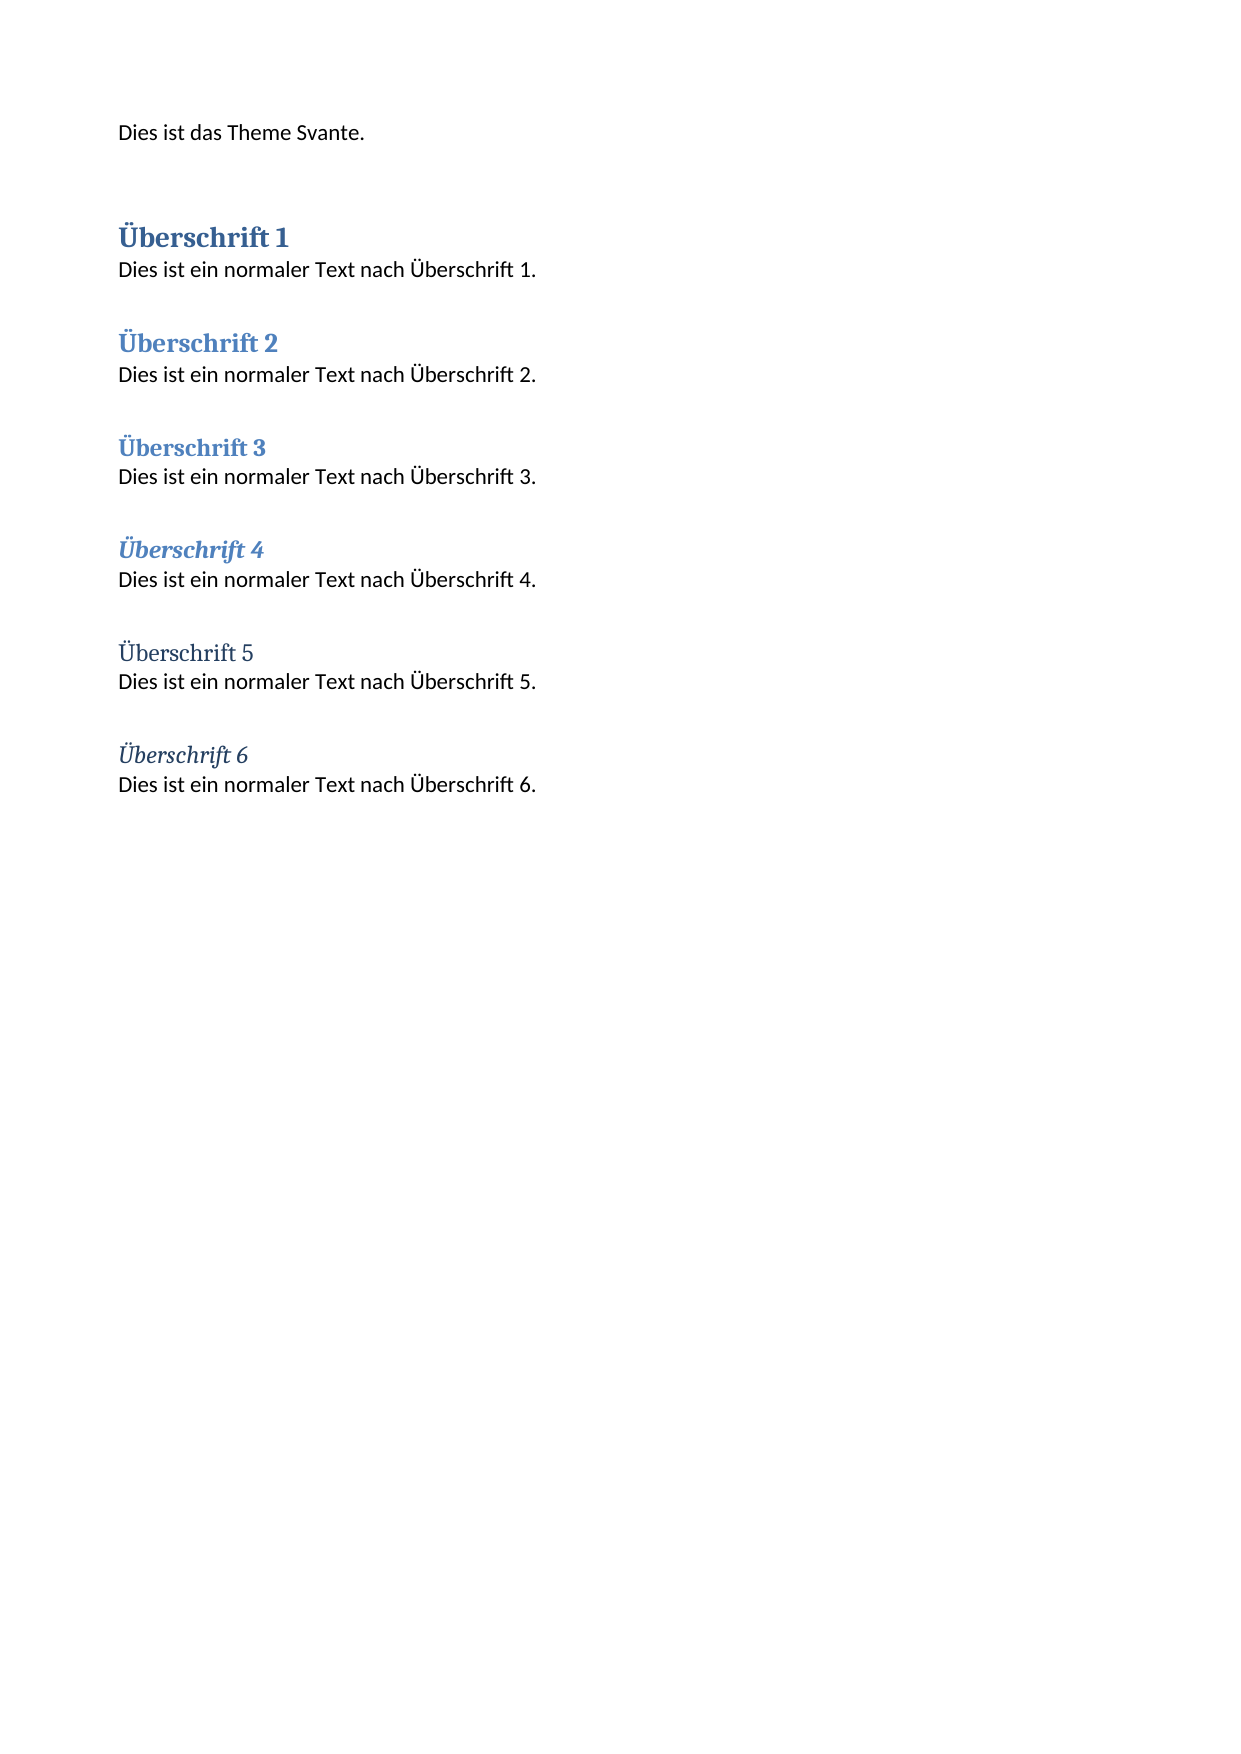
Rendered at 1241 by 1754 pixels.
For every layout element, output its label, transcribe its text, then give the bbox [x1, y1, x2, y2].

text Dies ist ein normaler Text nach Überschrift 3. [118, 462, 1122, 490]
subtitle Überschrift 1 [118, 221, 1122, 255]
text Dies ist ein normaler Text nach Überschrift 4. [118, 565, 1122, 593]
subtitle Überschrift 4 [118, 536, 1122, 565]
text Dies ist ein normaler Text nach Überschrift 2. [118, 360, 1122, 388]
text Dies ist ein normaler Text nach Überschrift 1. [118, 255, 1122, 283]
subtitle Überschrift 3 [118, 433, 1122, 462]
text Dies ist das Theme Svante. [118, 118, 1122, 146]
text Dies ist ein normaler Text nach Überschrift 5. [118, 667, 1122, 696]
subtitle Überschrift 2 [118, 328, 1122, 360]
subtitle Überschrift 6 [118, 741, 1122, 770]
text Dies ist ein normaler Text nach Überschrift 6. [118, 770, 1122, 798]
subtitle Überschrift 5 [118, 639, 1122, 667]
